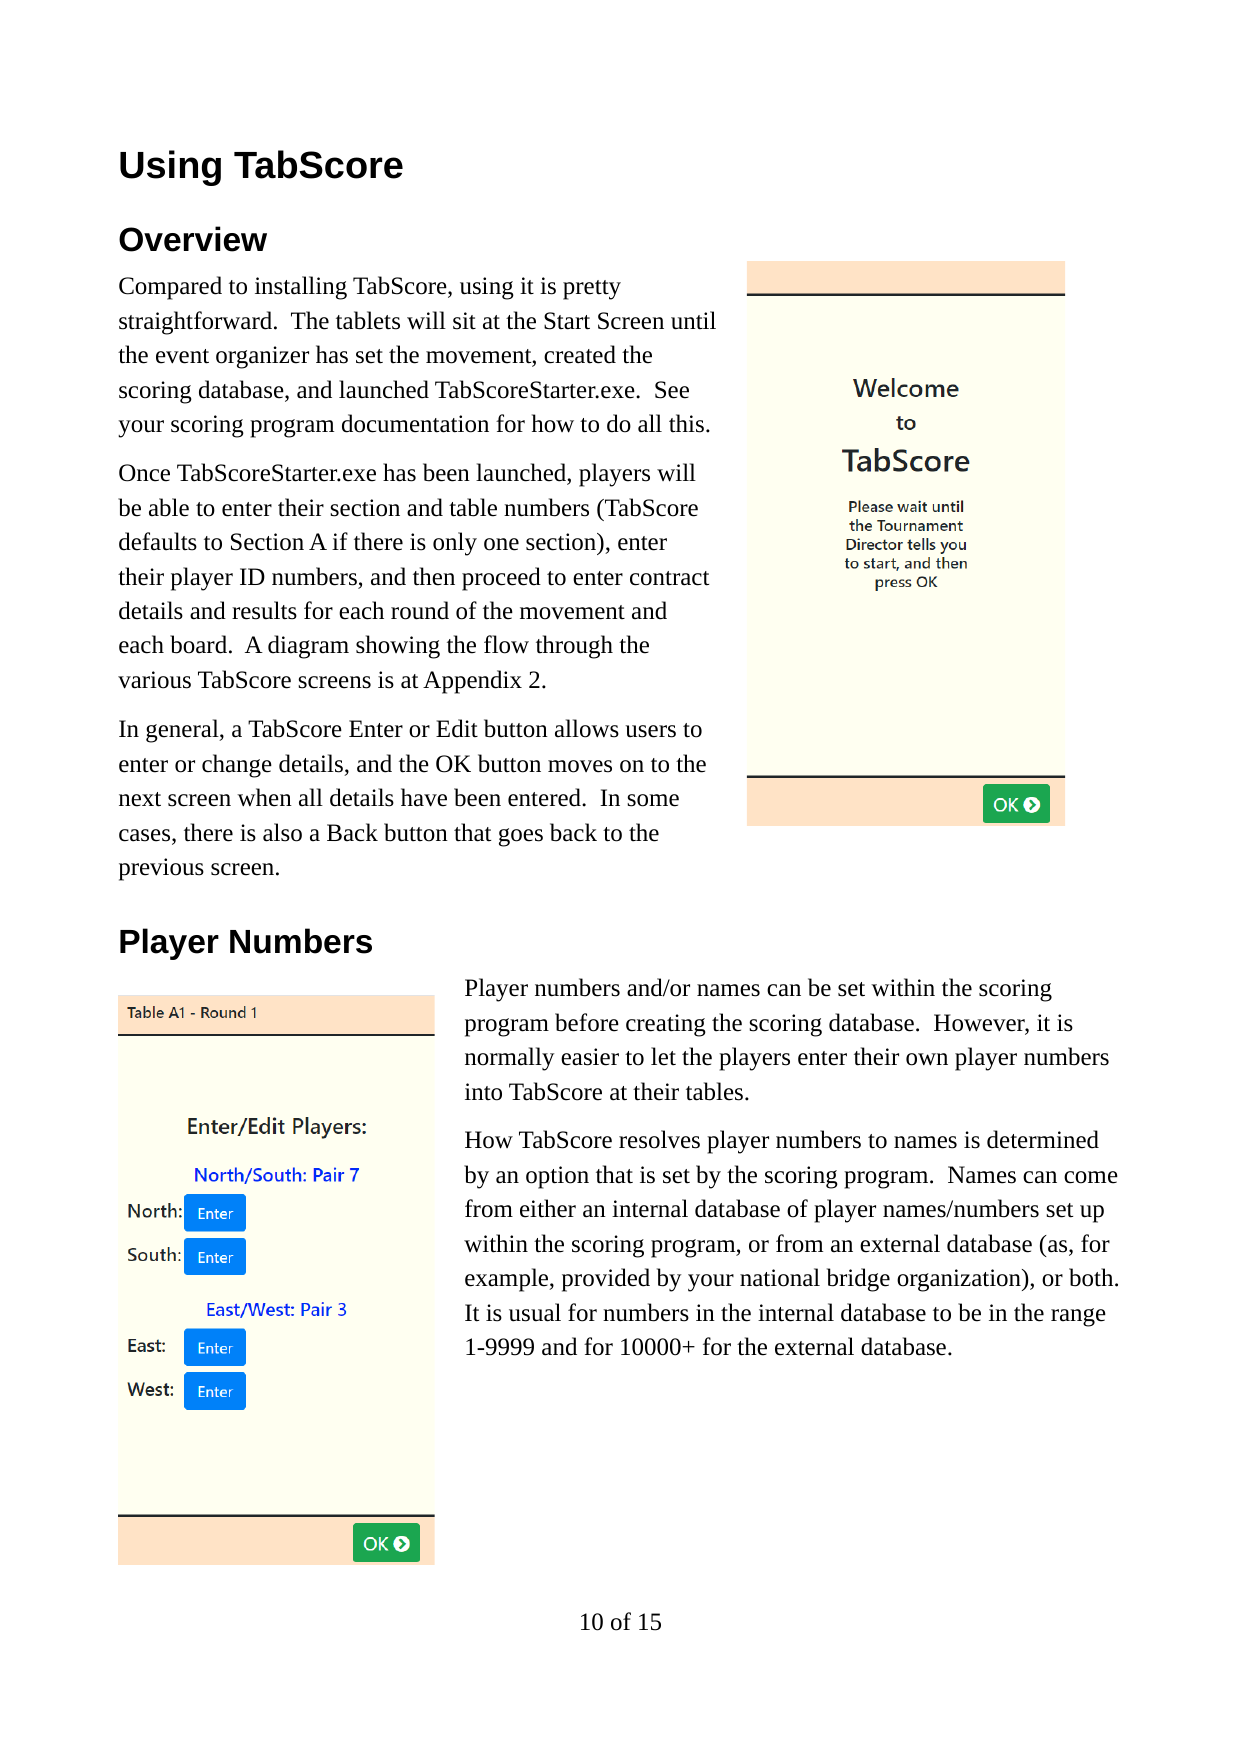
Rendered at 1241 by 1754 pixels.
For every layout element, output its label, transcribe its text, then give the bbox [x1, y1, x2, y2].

text [1066, 458, 1122, 694]
picture [118, 995, 435, 1565]
subtitle Using TabScore [118, 143, 1122, 187]
subtitle Player Numbers [118, 922, 1122, 961]
text Player numbers and/or names can be set within the scoring program before creating the scoring database. However, it is normally easier to let the players enter their own player numbers into TabScore at their tables. [118, 973, 1122, 1105]
text Compared to installing TabScore, using it is pretty straightforward. The tablets will sit at the Start Screen until the event organizer has set the movement, created the scoring database, and launched TabScoreStarter.exe. See your scoring program documentation for how to do all this. [118, 271, 746, 438]
text How TabScore resolves player numbers to names is determined by an option that is set by the scoring program. Names can come from either an internal database of player names/numbers set up within the scoring program, or from an external database (as, for example, provided by your national bridge organization), or both. It is usual for numbers in the internal database to be in the range 1-9999 and for 10000+ for the external database. [435, 1126, 1122, 1361]
text In general, a TabScore Enter or Edit button allows users to enter or change details, and the OK button moves on to the next screen when all details have been entered. In some cases, there is also a Back button that goes back to the previous screen. [118, 714, 1122, 881]
text [1066, 271, 1122, 438]
picture [746, 261, 1066, 826]
subtitle Overview [118, 220, 1122, 259]
text Once TabScoreStarter.exe has been launched, players will be able to enter their section and table numbers (TabScore defaults to Section A if there is only one section), enter their player ID numbers, and then proceed to enter contract details and results for each round of the movement and each board. A diagram showing the flow through the various TabScore screens is at Appendix 2. [118, 458, 746, 694]
